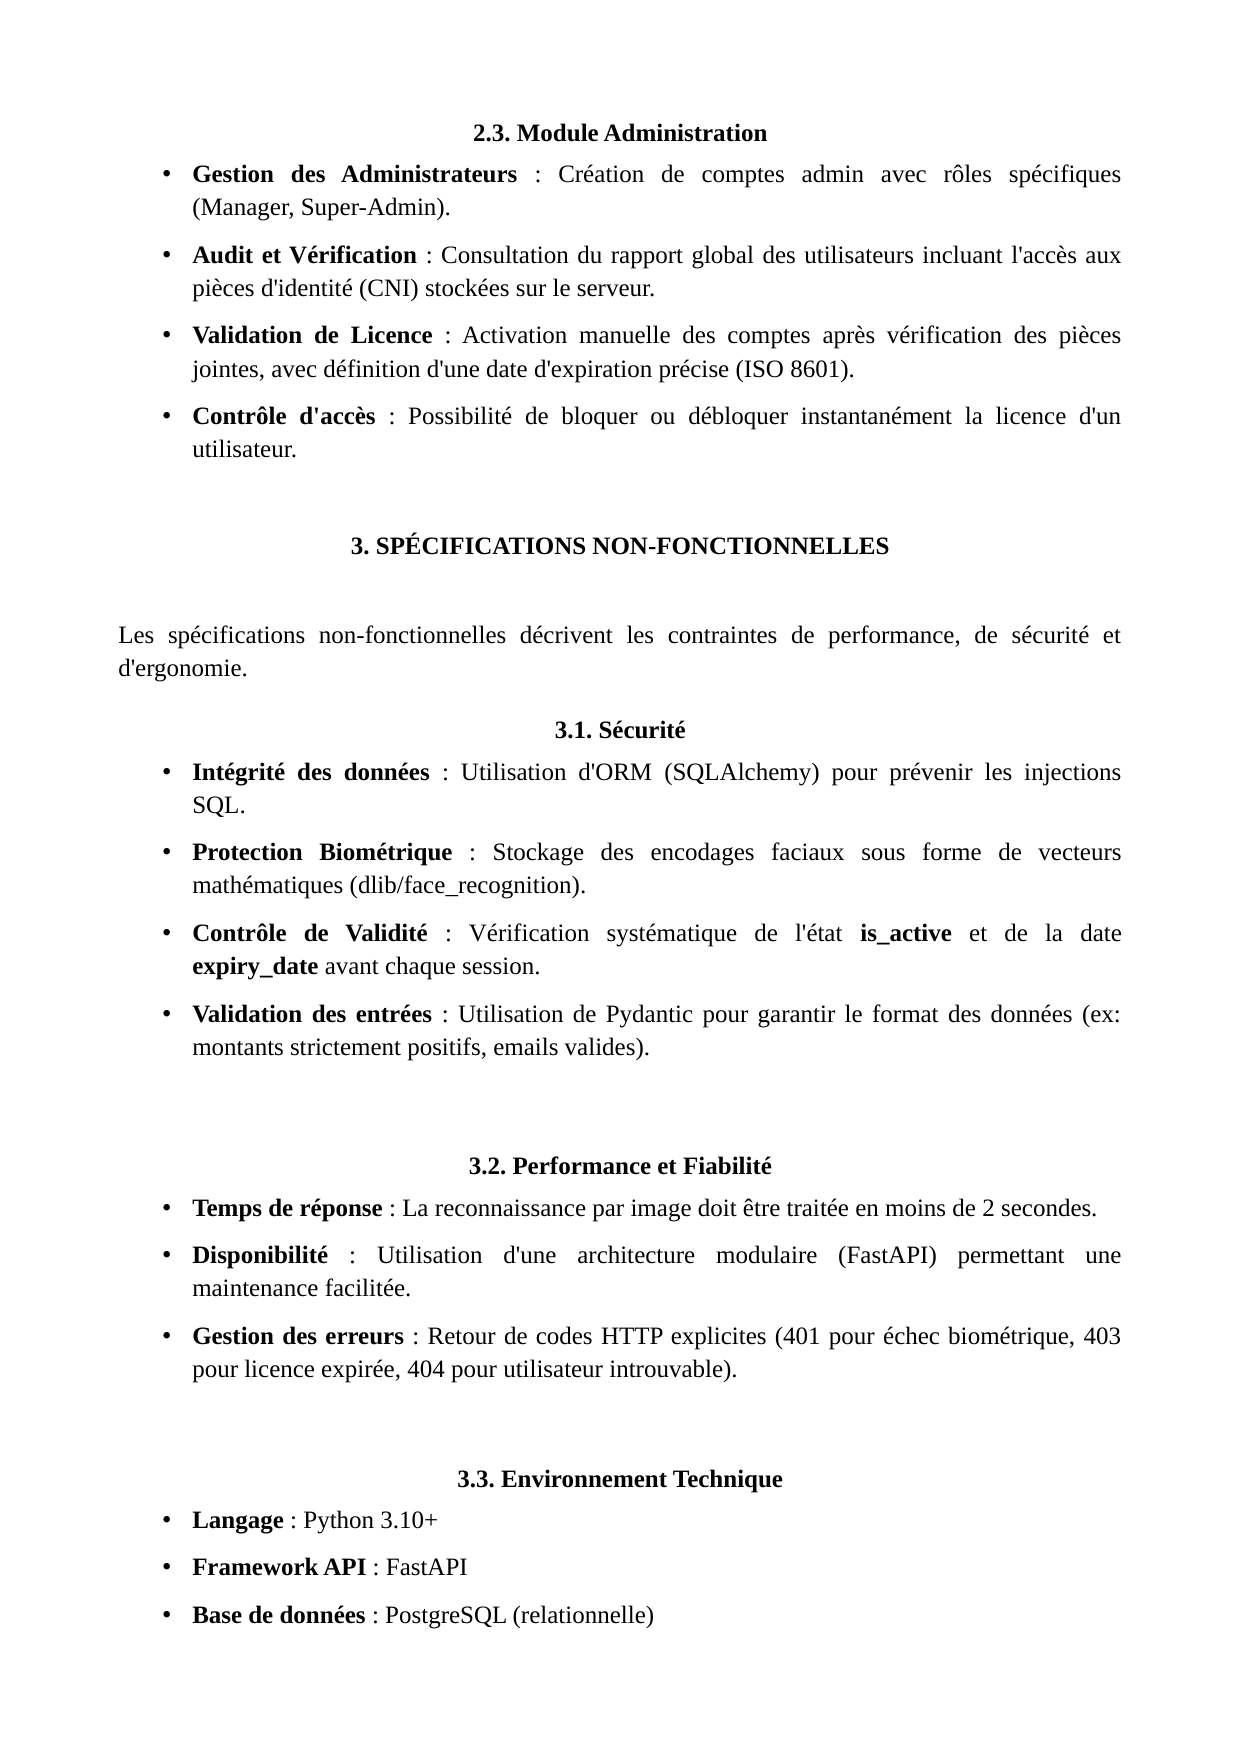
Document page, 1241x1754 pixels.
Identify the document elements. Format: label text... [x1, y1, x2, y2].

subtitle 2.3. Module Administration [118, 118, 1122, 147]
list Protection Biométrique : Stockage des encodages faciaux sous forme de vecteurs mathématiques (dlib/face_recognition). [162, 837, 1122, 899]
list Validation de Licence : Activation manuelle des comptes après vérification des pièces jointes, avec définition d'une date d'expiration précise (ISO 8601). [162, 321, 1122, 382]
list Gestion des Administrateurs : Création de comptes admin avec rôles spécifiques (Manager, Super-Admin). [162, 159, 1122, 221]
list Framework API : FastAPI [162, 1552, 1122, 1581]
list Temps de réponse : La reconnaissance par image doit être traitée en moins de 2 secondes. [162, 1193, 1122, 1221]
list Audit et Vérification : Consultation du rapport global des utilisateurs incluant l'accès aux pièces d'identité (CNI) stockées sur le serveur. [162, 240, 1122, 302]
list Gestion des erreurs : Retour de codes HTTP explicites (401 pour échec biométrique, 403 pour licence expirée, 404 pour utilisateur introuvable). [162, 1321, 1122, 1383]
list Base de données : PostgreSQL (relationnelle) [162, 1600, 1122, 1629]
list Langage : Python 3.10+ [162, 1505, 1122, 1534]
subtitle 3. SPÉCIFICATIONS NON-FONCTIONNELLES [118, 531, 1122, 560]
subtitle 3.3. Environnement Technique [118, 1464, 1122, 1492]
text Les spécifications non-fonctionnelles décrivent les contraintes de performance, de sécurité et d'ergonomie. [118, 620, 1122, 682]
list Contrôle d'accès : Possibilité de bloquer ou débloquer instantanément la licence d'un utilisateur. [162, 401, 1122, 463]
list Contrôle de Validité : Vérification systématique de l'état is_active et de la date expiry_date avant chaque session. [162, 918, 1122, 980]
list Validation des entrées : Utilisation de Pydantic pour garantir le format des données (ex: montants strictement positifs, emails valides). [162, 999, 1122, 1060]
list Disponibilité : Utilisation d'une architecture modulaire (FastAPI) permettant une maintenance facilitée. [162, 1240, 1122, 1302]
list Intégrité des données : Utilisation d'ORM (SQLAlchemy) pour prévenir les injections SQL. [162, 757, 1122, 818]
subtitle 3.1. Sécurité [118, 716, 1122, 744]
subtitle 3.2. Performance et Fiabilité [118, 1151, 1122, 1180]
